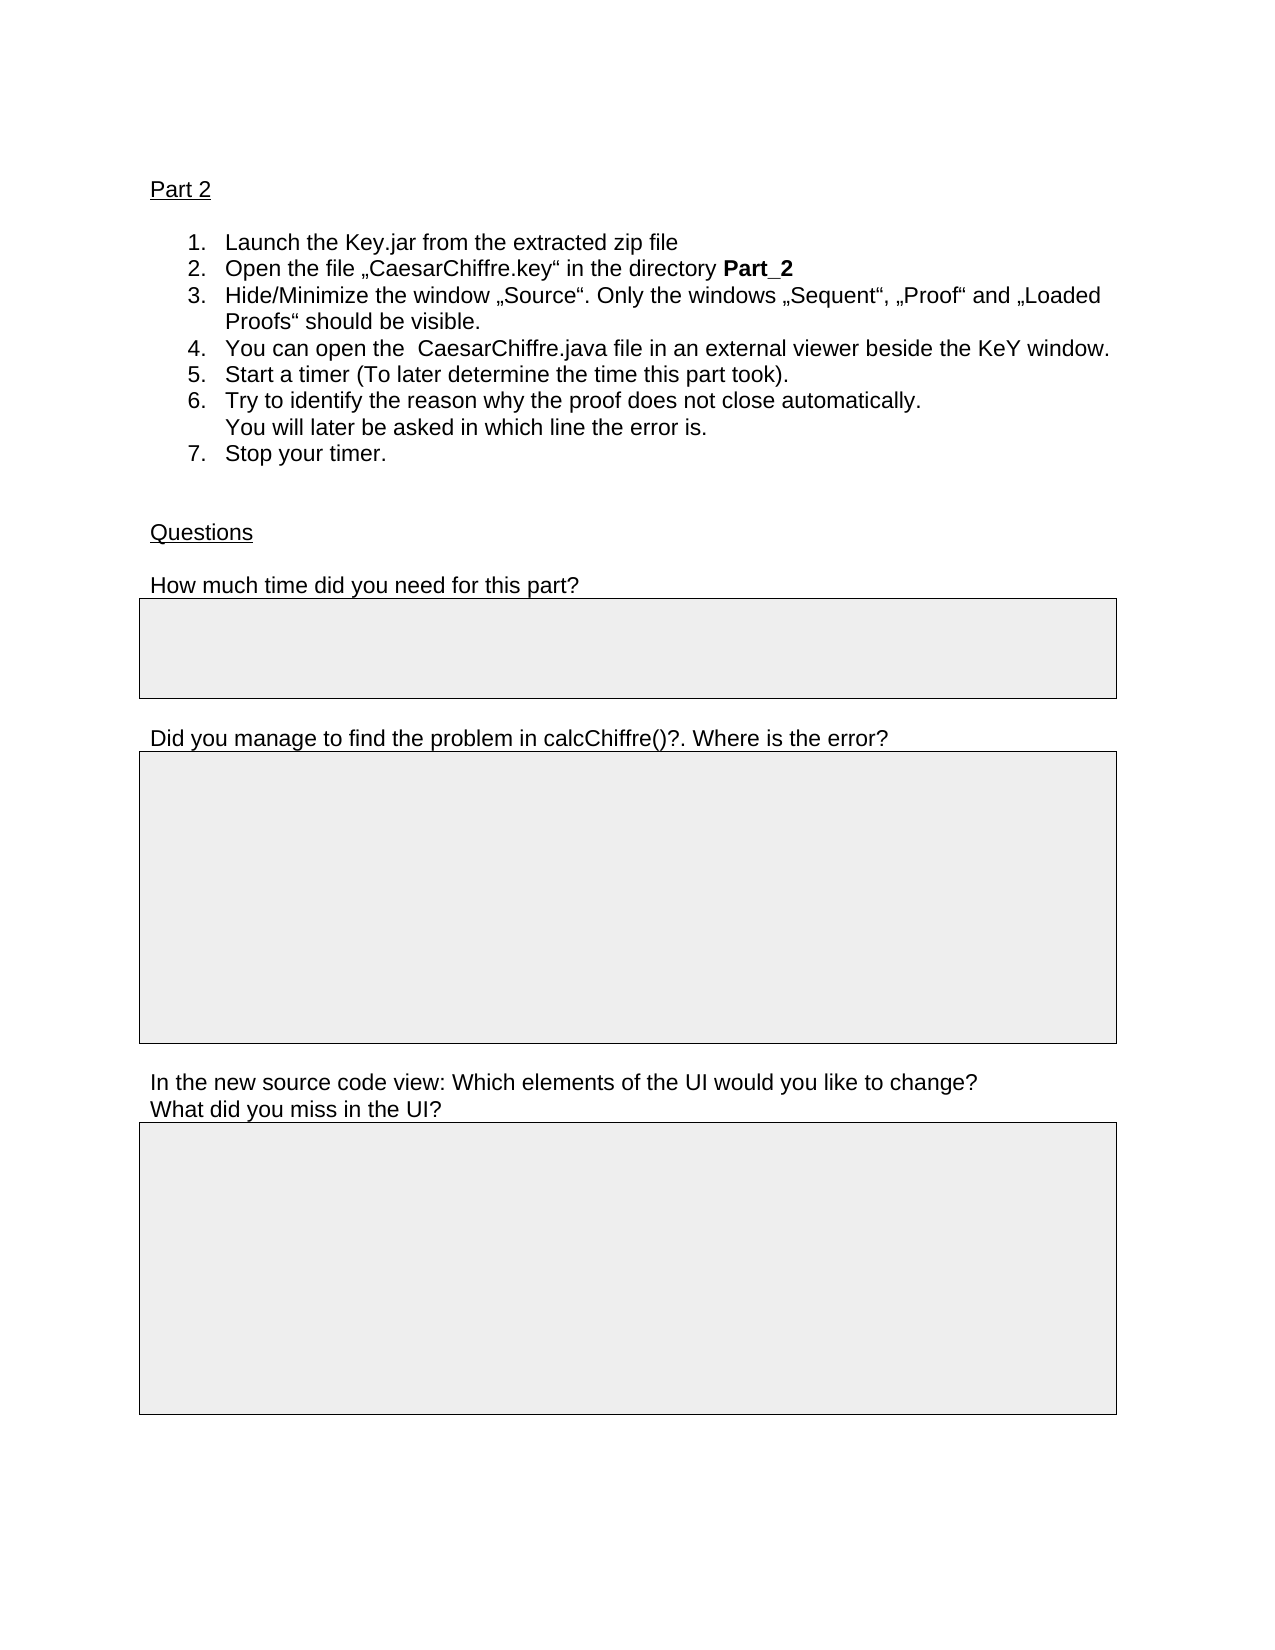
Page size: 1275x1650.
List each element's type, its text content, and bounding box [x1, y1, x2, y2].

text Did you manage to find the problem in calcChiffre()?. Where is the error? [150, 725, 1125, 751]
table_header [140, 599, 1116, 698]
text How much time did you need for this part? [150, 572, 1125, 598]
table_header [140, 1123, 1116, 1414]
list You can open the CaesarChiffre.java file in an external viewer beside the KeY window. [187, 334, 1125, 361]
table_header [140, 752, 1116, 1043]
list Stop your timer. [187, 440, 1125, 466]
text In the new source code view: Which elements of the UI would you like to change? What did you miss in the UI? [150, 1043, 1125, 1122]
text Part 2 [150, 176, 1125, 203]
list Open the file „CaesarChiffre.key“ in the directory Part_2 [187, 255, 1125, 282]
list Try to identify the reason why the proof does not close automatically. You will later be asked in which line the error is. [187, 387, 1125, 440]
list Launch the Key.jar from the extracted zip file [187, 229, 1125, 255]
list Start a timer (To later determine the time this part took). [187, 361, 1125, 387]
list Hide/Minimize the window „Source“. Only the windows „Sequent“, „Proof“ and „Loaded Proofs“ should be visible. [187, 282, 1125, 334]
text Questions [150, 519, 1125, 545]
